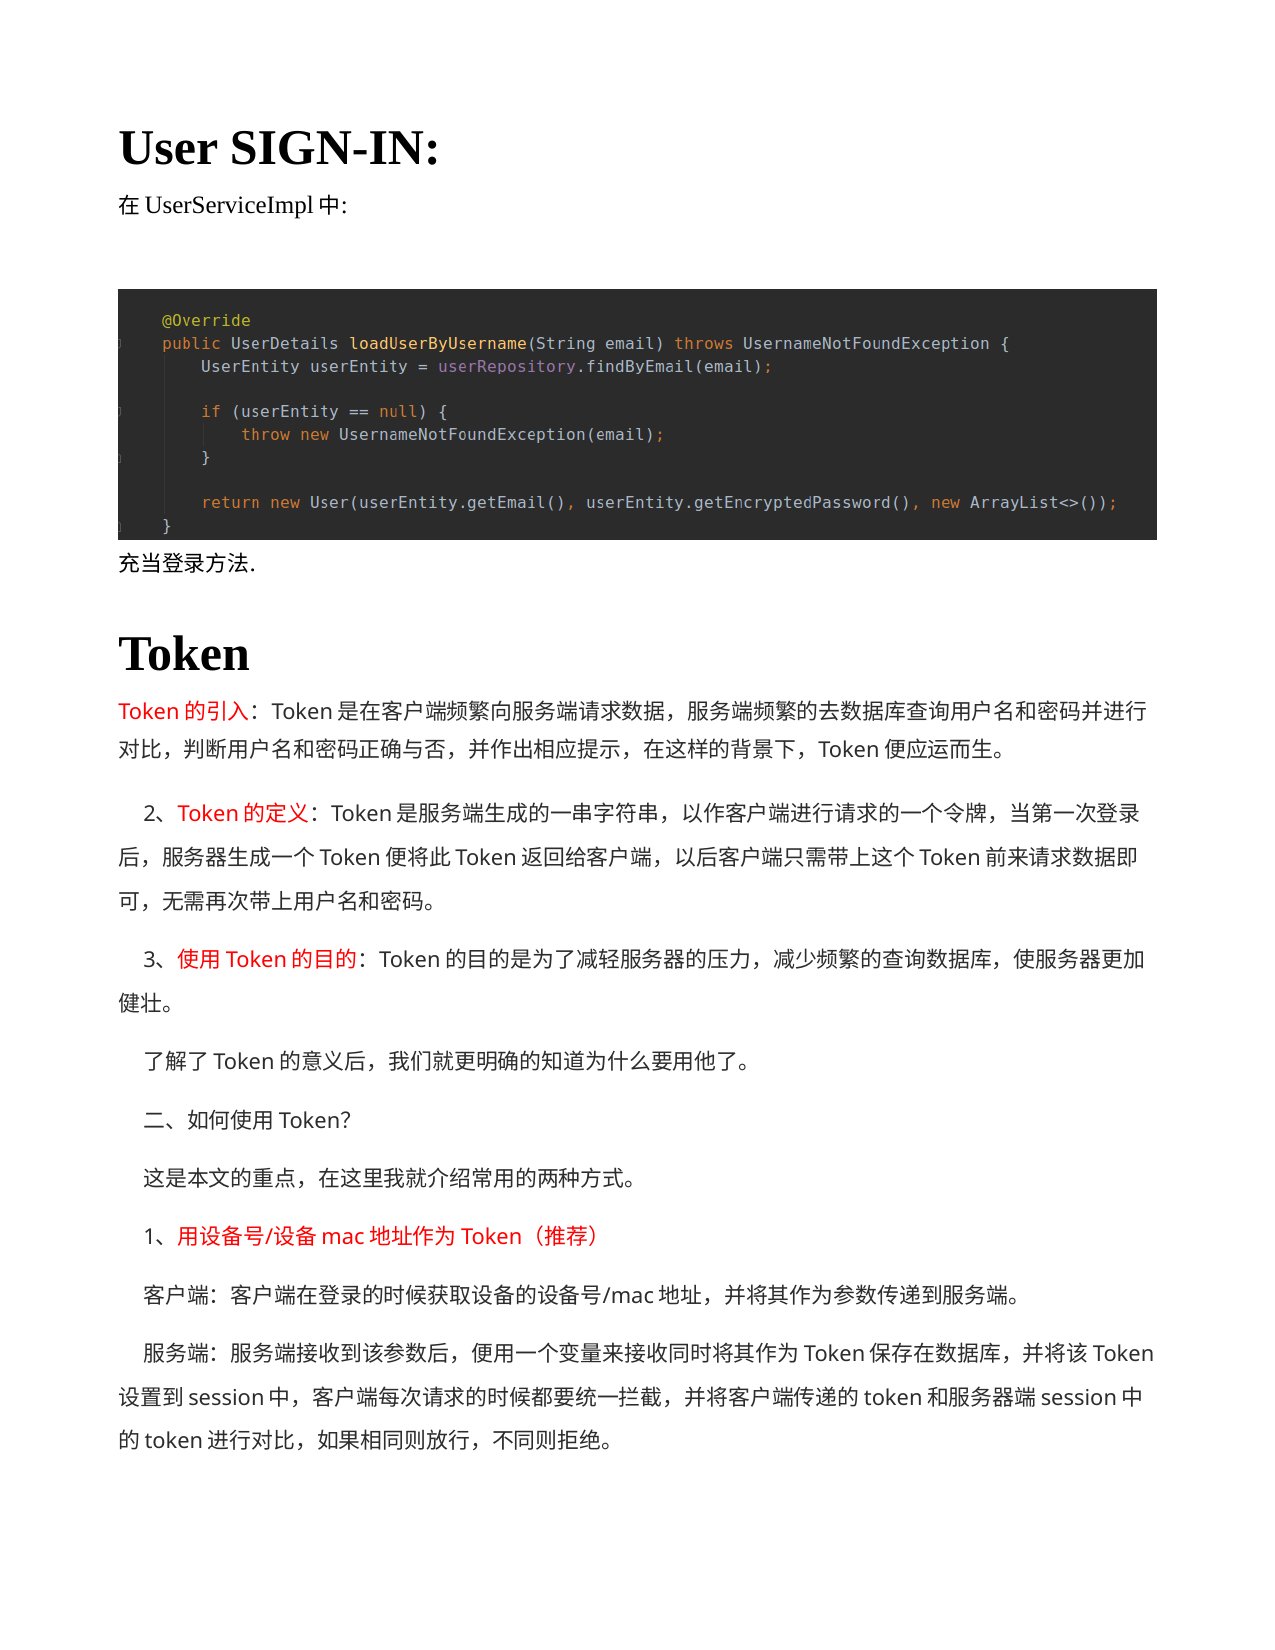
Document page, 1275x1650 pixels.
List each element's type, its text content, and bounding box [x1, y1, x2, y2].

text 服务端：服务端接收到该参数后，便用一个变量来接收同时将其作为Token保存在数据库，并将该Token设置到session中，客户端每次请求的时候都要统一拦截，并将客户端传递的token和服务器端session中的token进行对比，如果相同则放行，不同则拒绝。 [118, 1324, 1157, 1455]
text 了解了Token的意义后，我们就更明确的知道为什么要用他了。 [118, 1032, 1157, 1076]
text 2、Token的定义：Token是服务端生成的一串字符串，以作客户端进行请求的一个令牌，当第一次登录后，服务器生成一个Token便将此Token返回给客户端，以后客户端只需带上这个Token前来请求数据即可，无需再次带上用户名和密码。 [118, 784, 1157, 916]
text Token的引入：Token是在客户端频繁向服务端请求数据，服务端频繁的去数据库查询用户名和密码并进行对比，判断用户名和密码正确与否，并作出相应提示，在这样的背景下，Token便应运而生。 [118, 694, 1157, 763]
text 二、如何使用Token？ [118, 1091, 1157, 1134]
text 充当登录方法. [118, 540, 1157, 578]
subtitle User SIGN-IN: [118, 118, 1157, 176]
text 1、用设备号/设备mac地址作为Token（推荐） [118, 1207, 1157, 1251]
text 3、使用Token的目的：Token的目的是为了减轻服务器的压力，减少频繁的查询数据库，使服务器更加健壮。 [118, 930, 1157, 1018]
text 客户端：客户端在登录的时候获取设备的设备号/mac地址，并将其作为参数传递到服务端。 [118, 1266, 1157, 1309]
picture [118, 289, 1157, 540]
subtitle Token [118, 624, 1157, 681]
text 这是本文的重点，在这里我就介绍常用的两种方式。 [118, 1149, 1157, 1193]
text 在UserServiceImpl中: [118, 188, 1157, 220]
